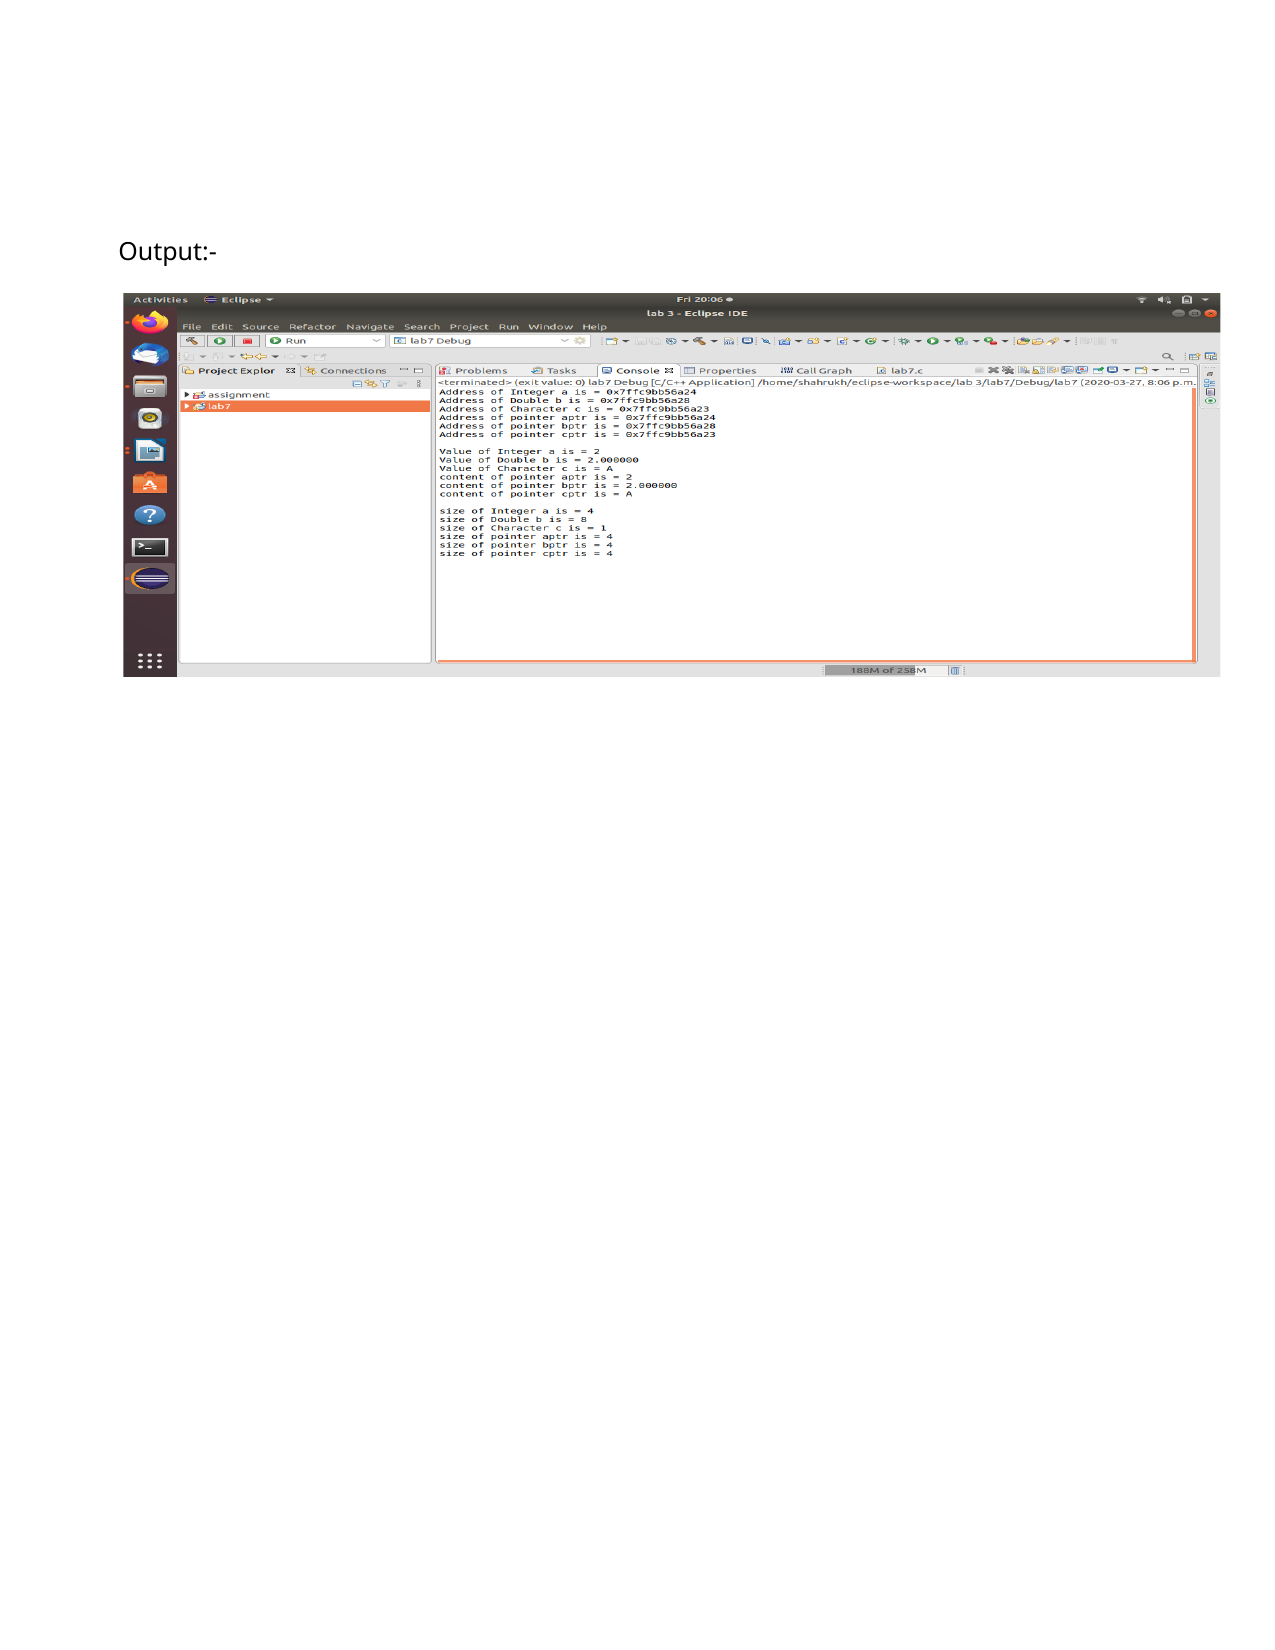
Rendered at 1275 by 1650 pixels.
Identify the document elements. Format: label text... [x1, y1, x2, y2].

text Output:- [118, 233, 1157, 267]
picture [123, 293, 1221, 677]
